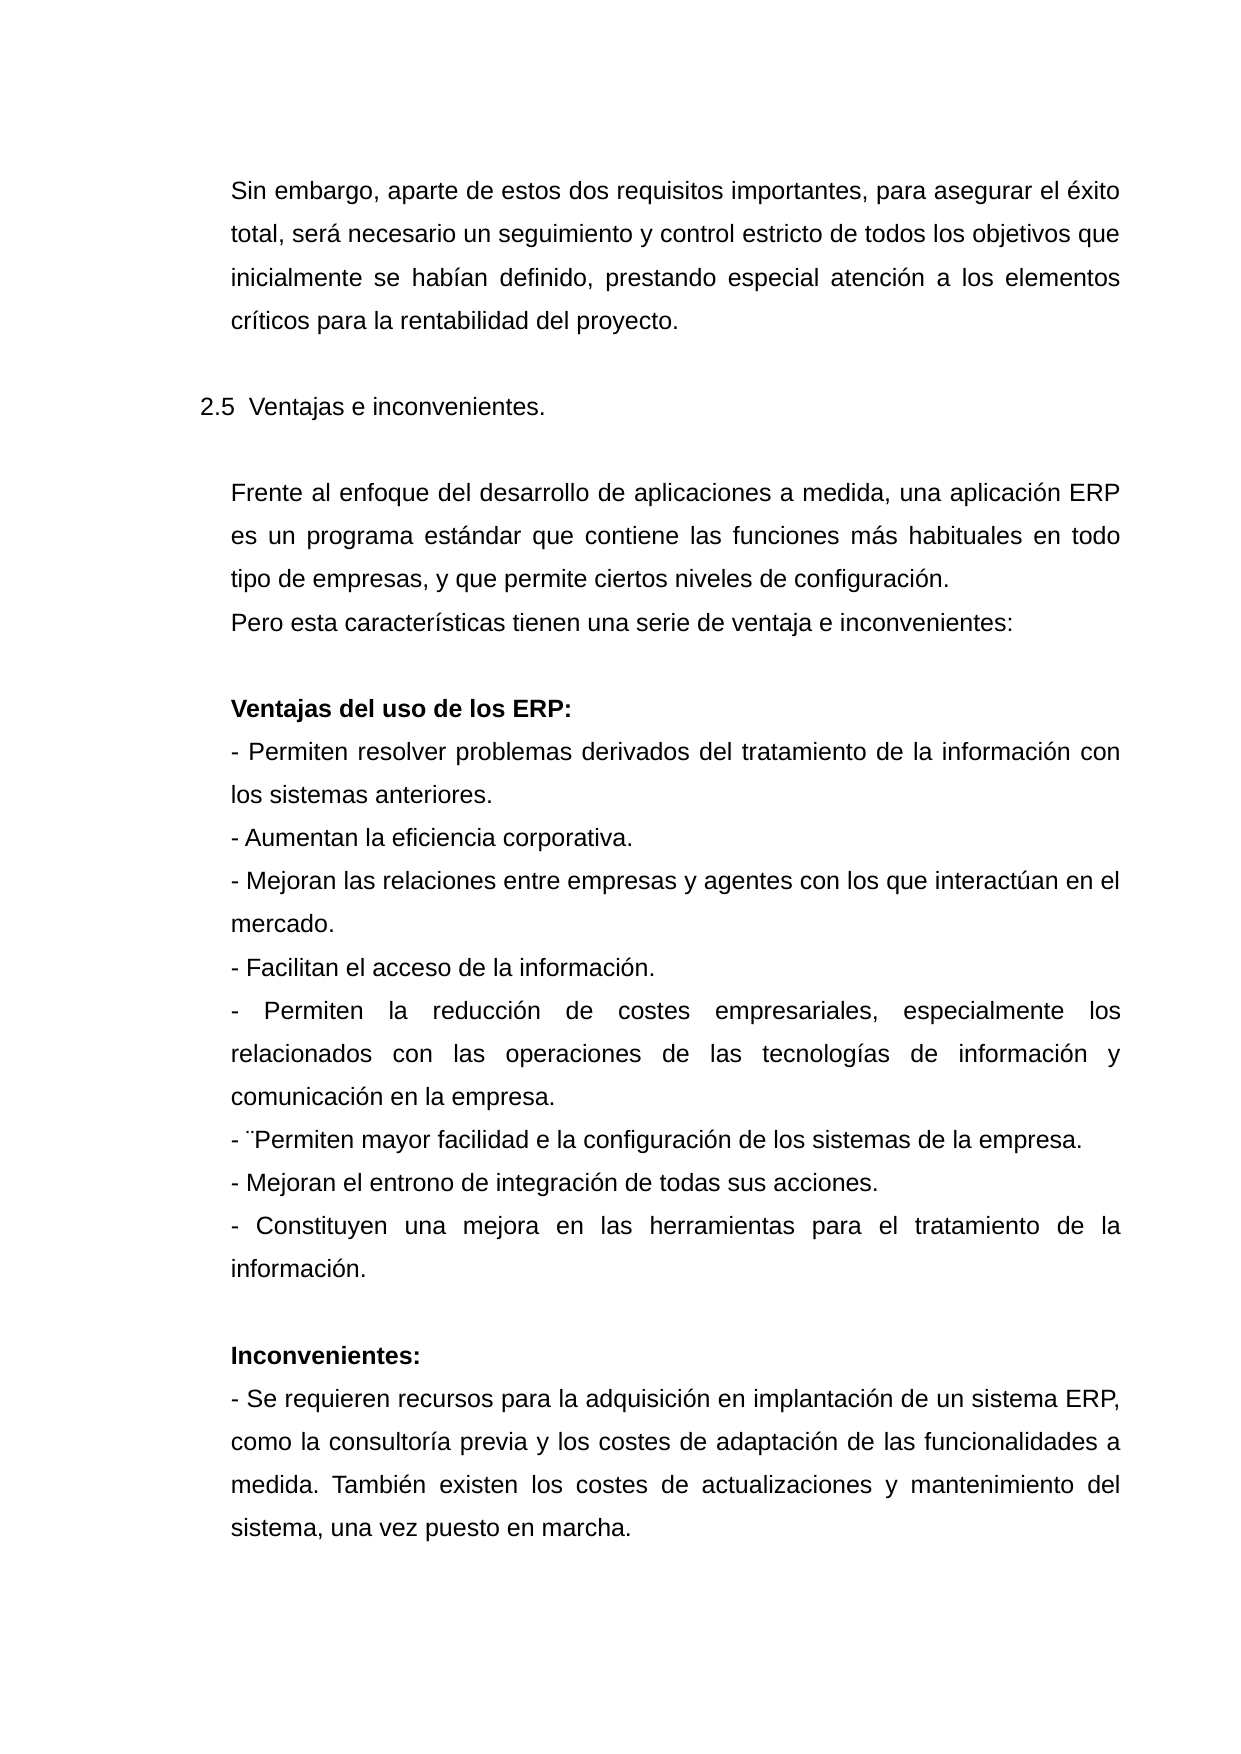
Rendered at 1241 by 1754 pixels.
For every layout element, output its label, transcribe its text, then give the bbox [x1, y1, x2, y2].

list - Facilitan el acceso de la información. [193, 953, 1122, 981]
list - Permiten la reducción de costes empresariales, especialmente los relacionados con las operaciones de las tecnologías de información y comunicación en la empresa. [193, 996, 1122, 1111]
list Inconvenientes: [193, 1341, 1122, 1369]
list Frente al enfoque del desarrollo de aplicaciones a medida, una aplicación ERP es un programa estándar que contiene las funciones más habituales en todo tipo de empresas, y que permite ciertos niveles de configuración. [193, 478, 1122, 593]
list - ¨Permiten mayor facilidad e la configuración de los sistemas de la empresa. [193, 1125, 1122, 1154]
list - Mejoran las relaciones entre empresas y agentes con los que interactúan en el mercado. [193, 866, 1122, 938]
list Sin embargo, aparte de estos dos requisitos importantes, para asegurar el éxito total, será necesario un seguimiento y control estricto de todos los objetivos que inicialmente se habían definido, prestando especial atención a los elementos críticos para la rentabilidad del proyecto. [193, 176, 1122, 334]
list - Mejoran el entrono de integración de todas sus acciones. [193, 1168, 1122, 1197]
list Ventajas del uso de los ERP: [193, 694, 1122, 723]
list Ventajas e inconvenientes. [193, 392, 1122, 421]
list - Se requieren recursos para la adquisición en implantación de un sistema ERP, como la consultoría previa y los costes de adaptación de las funcionalidades a medida. También existen los costes de actualizaciones y mantenimiento del sistema, una vez puesto en marcha. [193, 1384, 1122, 1542]
list - Constituyen una mejora en las herramientas para el tratamiento de la información. [193, 1211, 1122, 1283]
list Pero esta características tienen una serie de ventaja e inconvenientes: [193, 608, 1122, 636]
list - Permiten resolver problemas derivados del tratamiento de la información con los sistemas anteriores. [193, 737, 1122, 809]
list - Aumentan la eficiencia corporativa. [193, 823, 1122, 852]
